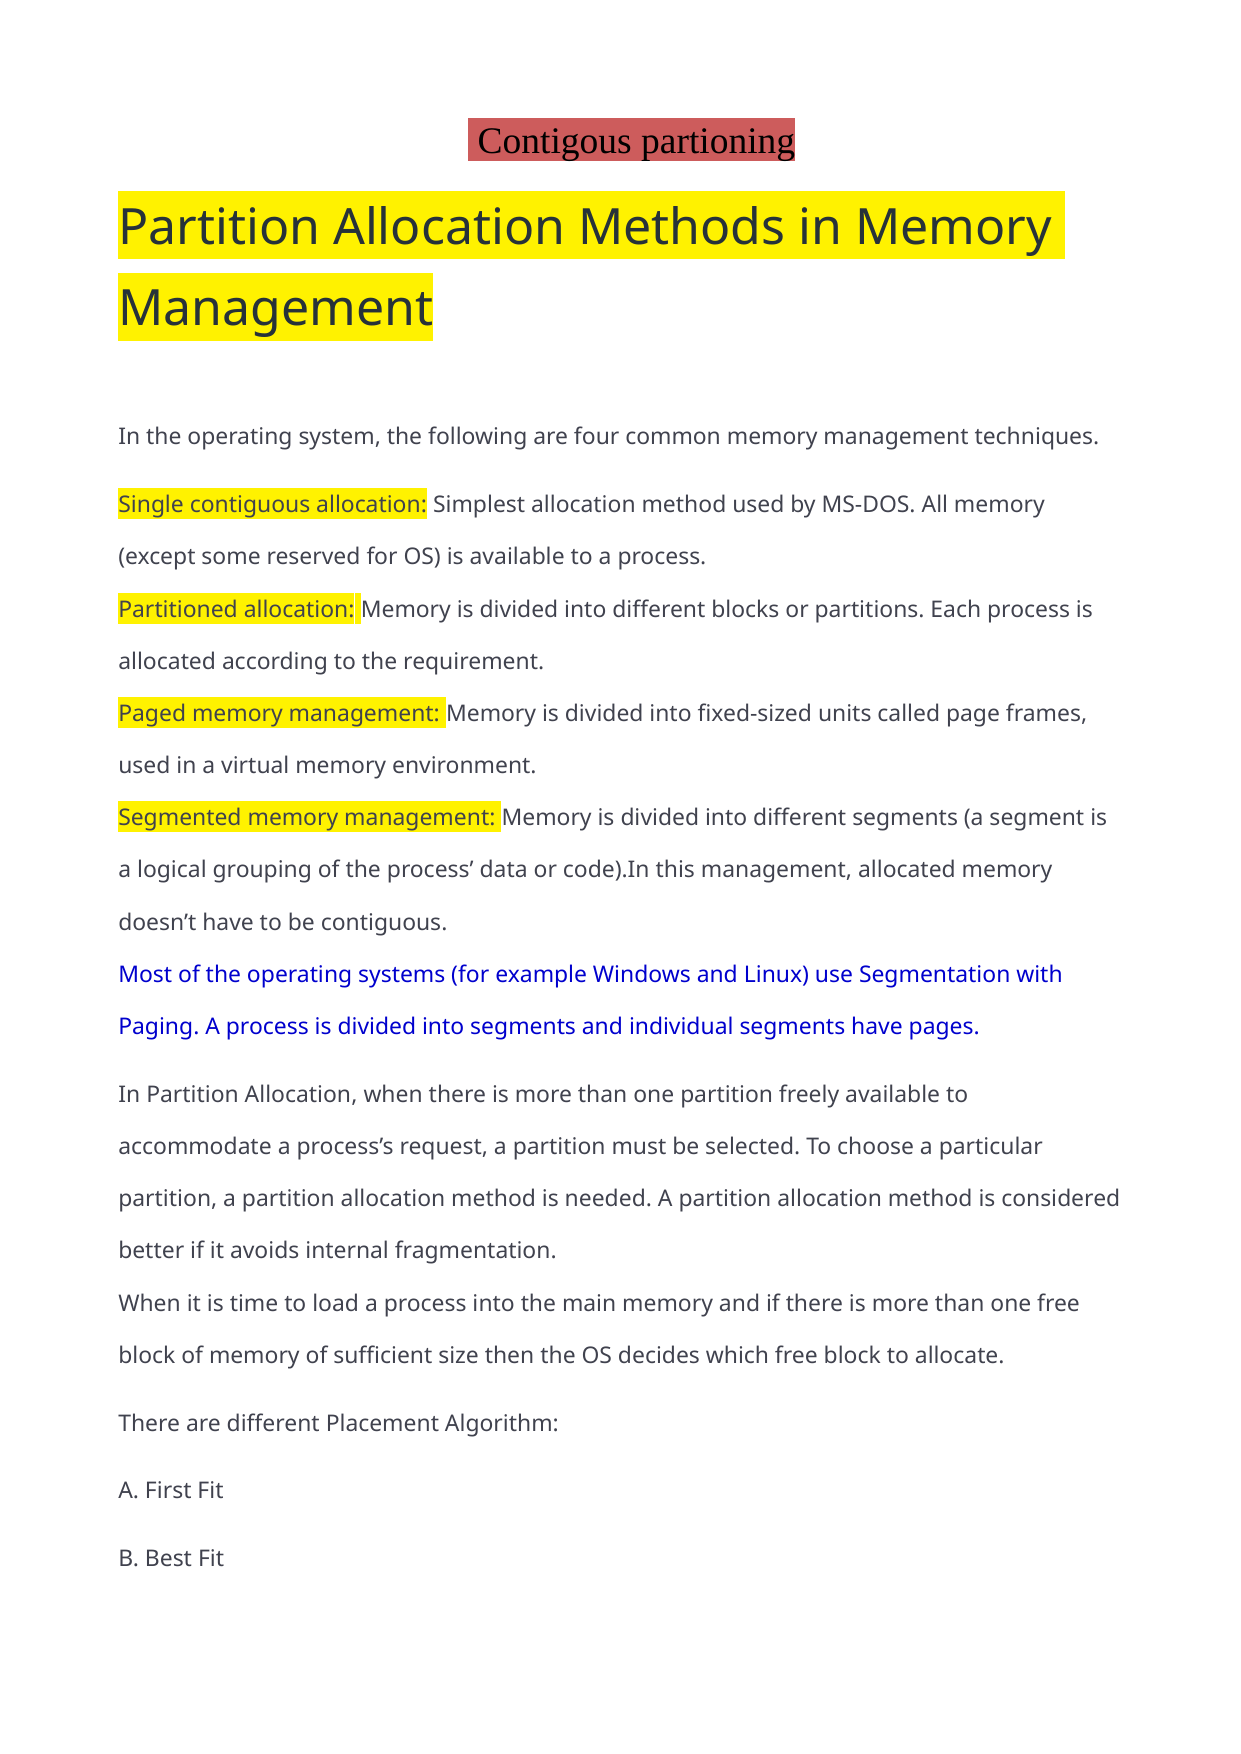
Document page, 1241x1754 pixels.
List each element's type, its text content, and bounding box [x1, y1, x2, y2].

text Paged memory management: Memory is divided into fixed-sized units called page frames, used in a virtual memory environment. [118, 697, 1122, 780]
text In Partition Allocation, when there is more than one partition freely available to accommodate a process’s request, a partition must be selected. To choose a particular partition, a partition allocation method is needed. A partition allocation method is considered better if it avoids internal fragmentation. [118, 1078, 1122, 1266]
text Partitioned allocation: Memory is divided into different blocks or partitions. Each process is allocated according to the requirement. [118, 592, 1122, 676]
text Segmented memory management: Memory is divided into different segments (a segment is a logical grouping of the process’ data or code).In this management, allocated memory doesn’t have to be contiguous. [118, 801, 1122, 937]
text When it is time to load a process into the main memory and if there is more than one free block of memory of sufficient size then the OS decides which free block to allocate. [118, 1287, 1122, 1370]
text Partition Allocation Methods in Memory Management [118, 191, 1122, 341]
text In the operating system, the following are four common memory management techniques. [118, 420, 1122, 452]
text There are different Placement Algorithm: [118, 1407, 1122, 1438]
text A. First Fit [118, 1474, 1122, 1506]
text Single contiguous allocation: Simplest allocation method used by MS-DOS. All memory (except some reserved for OS) is available to a process. [118, 488, 1122, 572]
text Most of the operating systems (for example Windows and Linux) use Segmentation with Paging. A process is divided into segments and individual segments have pages. [118, 958, 1122, 1041]
text B. Best Fit [118, 1542, 1122, 1573]
